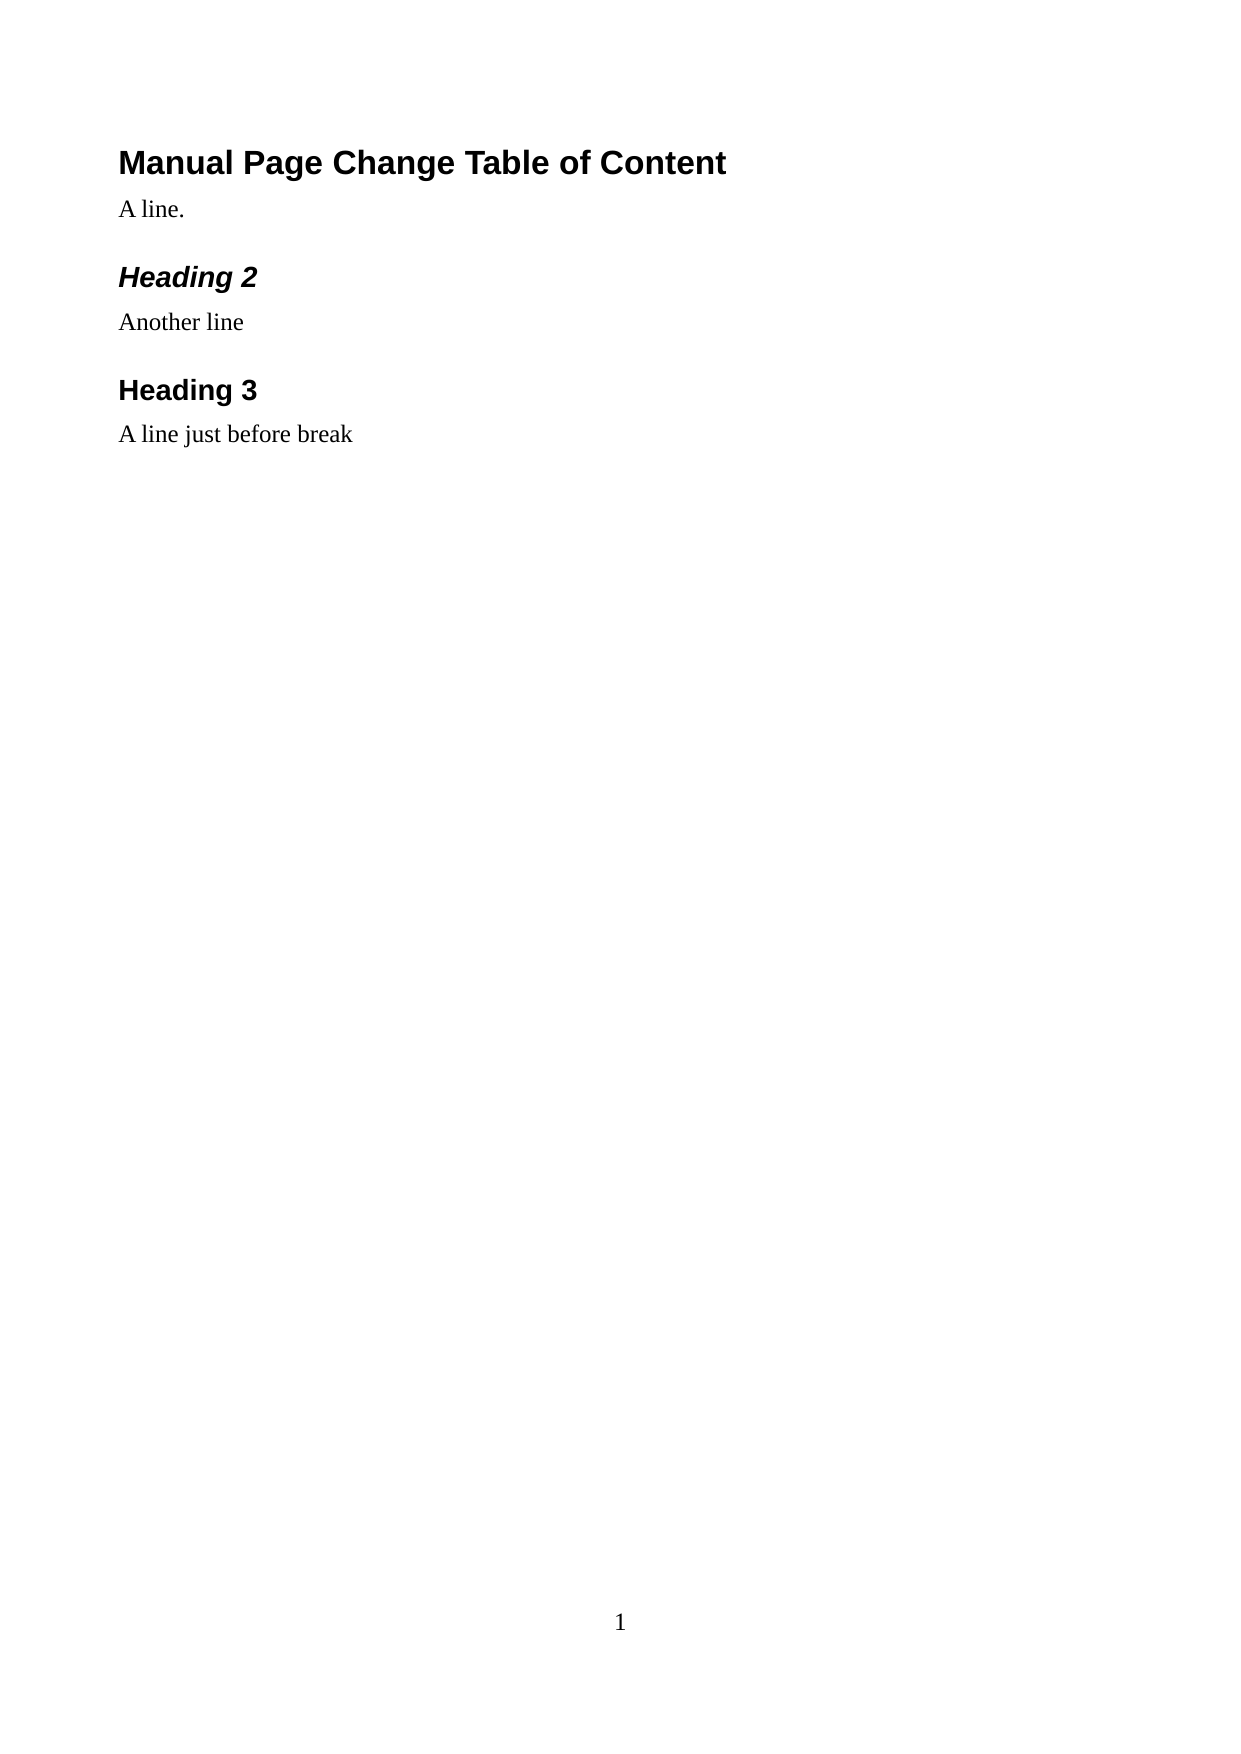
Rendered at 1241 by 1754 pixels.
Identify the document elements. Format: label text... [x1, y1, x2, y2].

subtitle Manual Page Change Table of Content [118, 143, 1122, 182]
text Another line [118, 307, 1122, 335]
subtitle Heading 3 [118, 373, 1122, 406]
text A line just before break [118, 419, 1122, 448]
subtitle Heading 2 [118, 261, 1122, 294]
text A line. [118, 194, 1122, 223]
